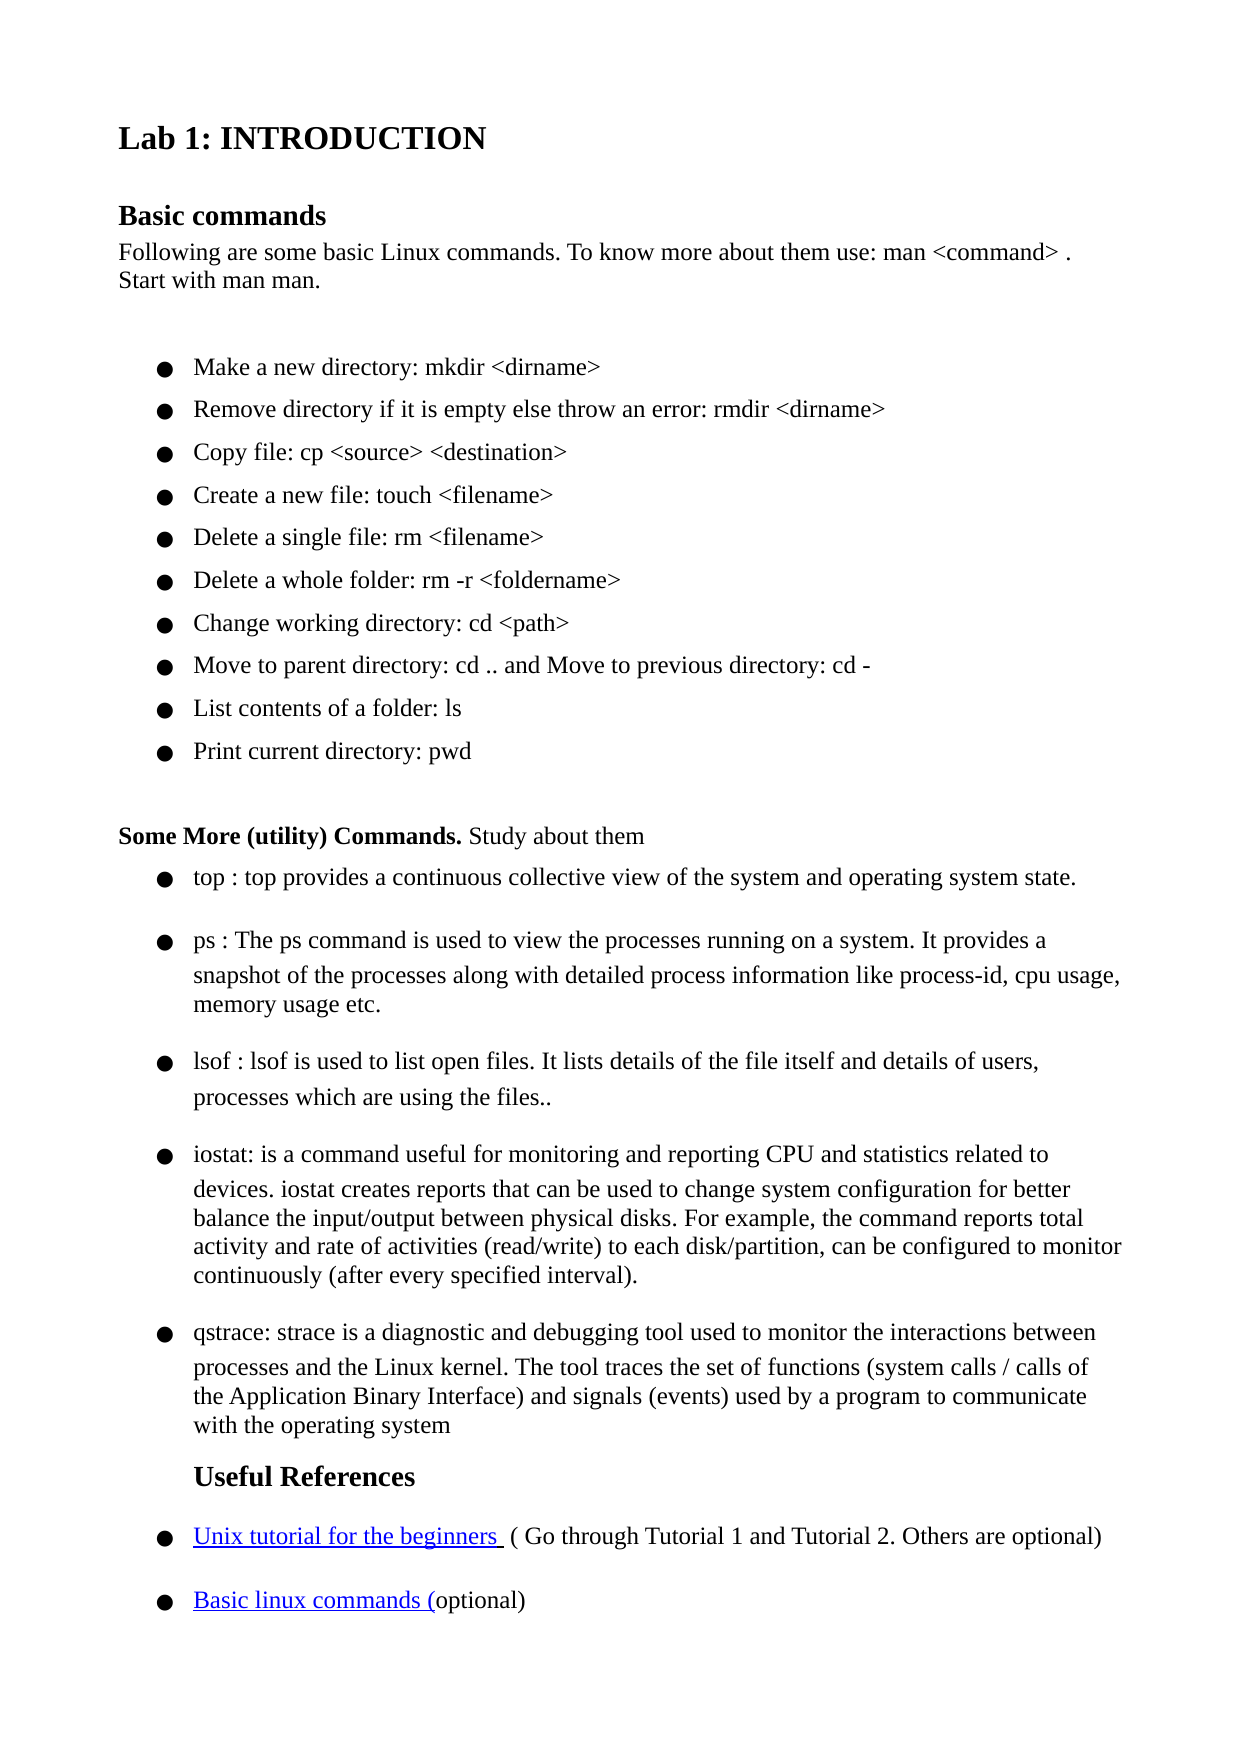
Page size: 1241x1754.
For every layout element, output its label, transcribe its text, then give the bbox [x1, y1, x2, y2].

text Lab 1: INTRODUCTION [118, 118, 1122, 156]
list Change working directory: cd <path> [156, 600, 1122, 643]
list lsof : lsof is used to list open files. It lists details of the file itself and details of users, processes which are using the files.. [156, 1039, 1122, 1110]
list Print current directory: pwd [156, 728, 1122, 771]
list Remove directory if it is empty else throw an error: rmdir <dirname> [156, 387, 1122, 429]
text Following are some basic Linux commands. To know more about them use: man <command> . Start with man man. [118, 237, 1122, 294]
list Delete a single file: rm <filename> [156, 515, 1122, 558]
list Basic linux commands (optional) [156, 1577, 1122, 1620]
list ps : The ps command is used to view the processes running on a system. It provides a snapshot of the processes along with detailed process information like process-id, cpu usage, memory usage etc. [156, 918, 1122, 1018]
list top : top provides a continuous collective view of the system and operating system state. [156, 854, 1122, 897]
list Make a new directory: mkdir <dirname> [156, 344, 1122, 387]
list iostat: is a command useful for monitoring and reporting CPU and statistics related to devices. iostat creates reports that can be used to change system configuration for better balance the input/output between physical disks. For example, the command reports total activity and rate of activities (read/write) to each disk/partition, can be configured to monitor continuously (after every specified interval). [156, 1131, 1122, 1289]
subtitle Some More (utility) Commands. Study about them [118, 821, 1122, 850]
text Useful References [193, 1459, 1122, 1493]
list List contents of a folder: ls [156, 686, 1122, 728]
list Copy file: cp <source> <destination> [156, 429, 1122, 472]
list Move to parent directory: cd .. and Move to previous directory: cd - [156, 643, 1122, 686]
list Unix tutorial for the beginners ( Go through Tutorial 1 and Tutorial 2. Others are optional) [156, 1514, 1122, 1557]
subtitle Basic commands [118, 198, 1122, 232]
list Delete a whole folder: rm -r <foldername> [156, 558, 1122, 600]
list Create a new file: touch <filename> [156, 472, 1122, 515]
list qstrace: strace is a diagnostic and debugging tool used to monitor the interactions between processes and the Linux kernel. The tool traces the set of functions (system calls / calls of the Application Binary Interface) and signals (events) used by a program to communicate with the operating system [156, 1310, 1122, 1439]
